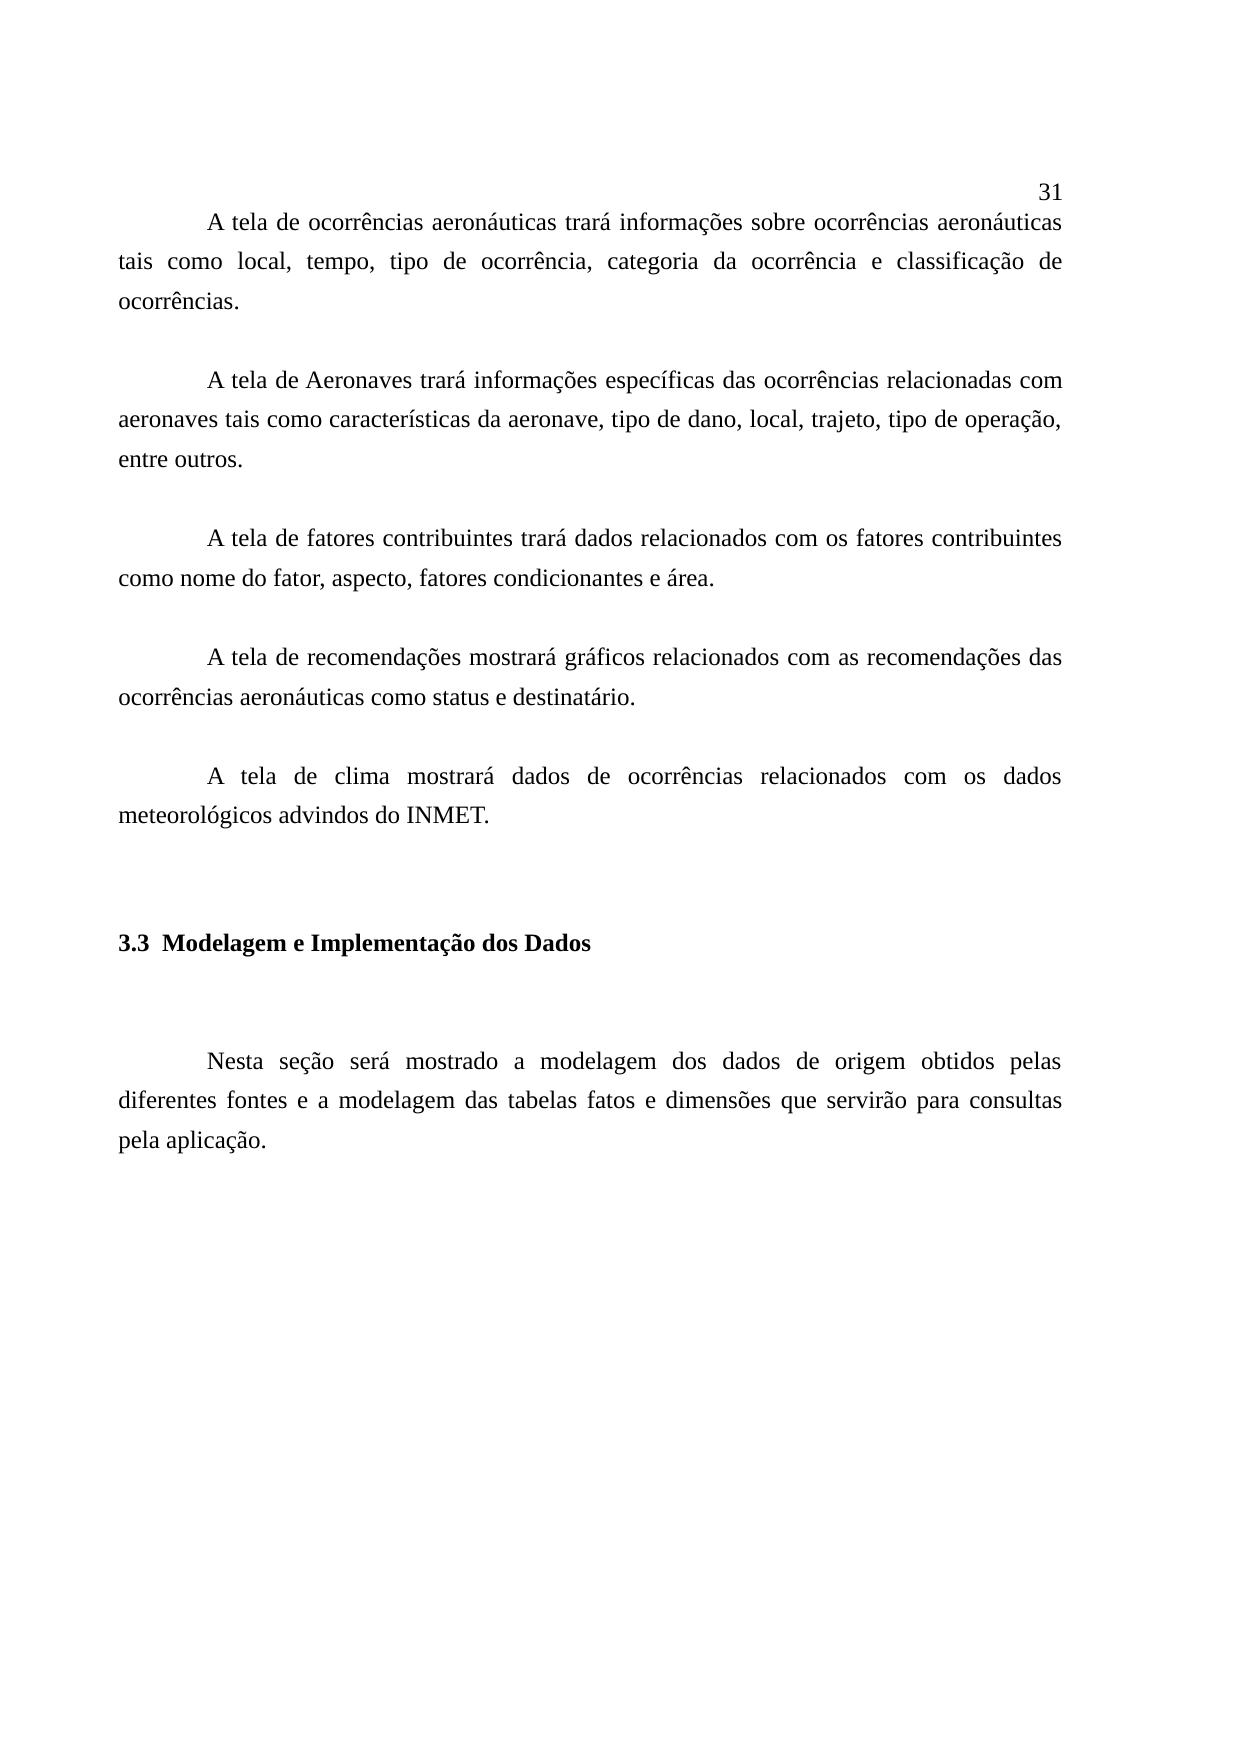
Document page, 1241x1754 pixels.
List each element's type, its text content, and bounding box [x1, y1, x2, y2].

text A tela de fatores contribuintes trará dados relacionados com os fatores contribuintes como nome do fator, aspecto, fatores condicionantes e área. [118, 523, 1063, 592]
text A tela de clima mostrará dados de ocorrências relacionados com os dados meteorológicos advindos do INMET. [118, 761, 1063, 829]
text A tela de Aeronaves trará informações específicas das ocorrências relacionadas com aeronaves tais como características da aeronave, tipo de dano, local, trajeto, tipo de operação, entre outros. [118, 365, 1063, 473]
subtitle Modelagem e Implementação dos Dados [118, 928, 1063, 957]
text Nesta seção será mostrado a modelagem dos dados de origem obtidos pelas diferentes fontes e a modelagem das tabelas fatos e dimensões que servirão para consultas pela aplicação. [118, 1046, 1063, 1154]
text A tela de ocorrências aeronáuticas trará informações sobre ocorrências aeronáuticas tais como local, tempo, tipo de ocorrência, categoria da ocorrência e classificação de ocorrências. [118, 207, 1063, 314]
text A tela de recomendações mostrará gráficos relacionados com as recomendações das ocorrências aeronáuticas como status e destinatário. [118, 642, 1063, 710]
